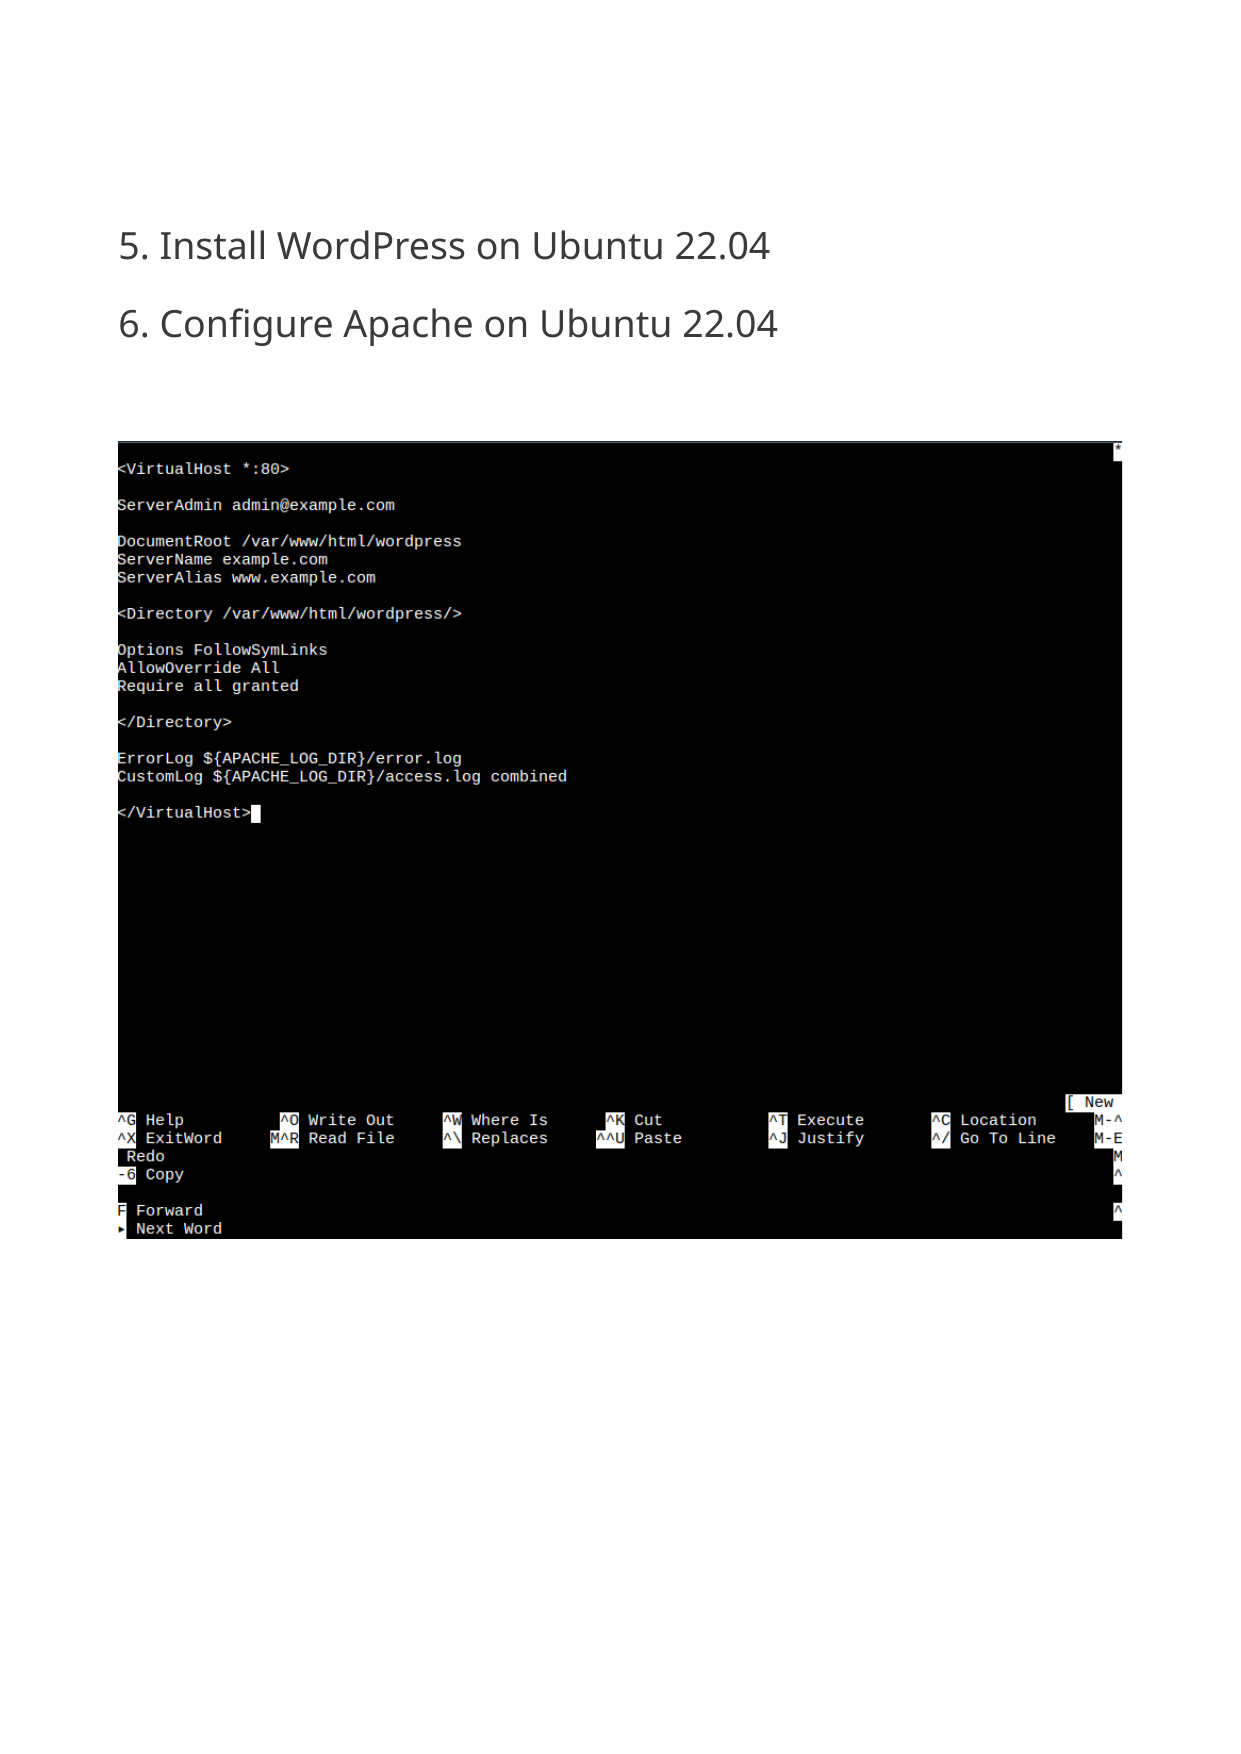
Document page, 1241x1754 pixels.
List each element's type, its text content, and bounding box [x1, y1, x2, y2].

subtitle 5. Install WordPress on Ubuntu 22.04 [118, 219, 1122, 270]
subtitle 6. Configure Apache on Ubuntu 22.04 [118, 297, 1122, 348]
picture [118, 441, 1123, 1239]
